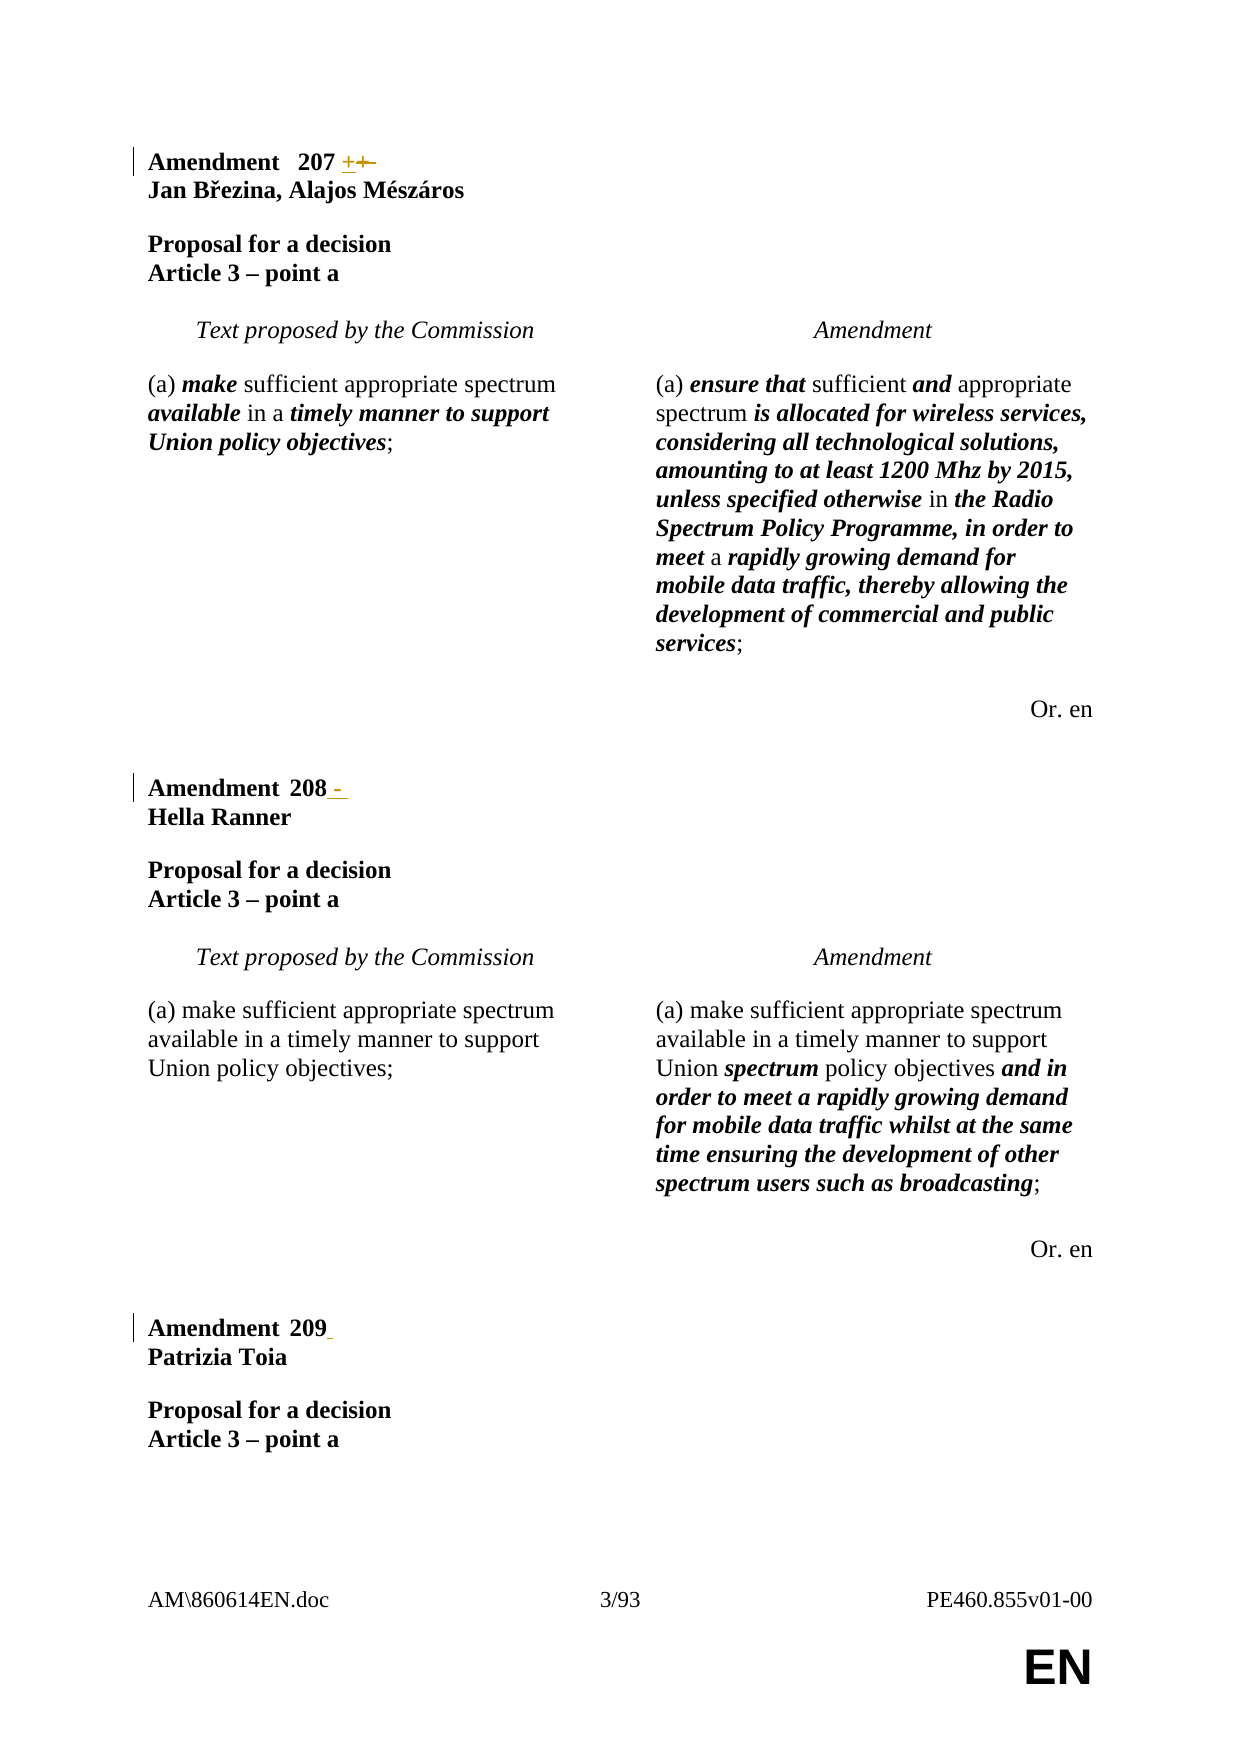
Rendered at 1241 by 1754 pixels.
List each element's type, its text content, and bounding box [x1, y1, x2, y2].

table_cell Text proposed by the Commission [112, 316, 620, 369]
text <Amend>Amendment <NumAm>209 </NumAm> [148, 1313, 1093, 1342]
table_cell (a) ensure that sufficient and appropriate spectrum is allocated for wireless services, considering all technological solutions, amounting to at least 1200 Mhz by 2015, unless specified otherwise in the Radio Spectrum Policy Programme, in order to meet a rapidly growing demand for mobile data traffic, thereby allowing the development of commercial and public services; [620, 369, 1128, 669]
table_cell Amendment [620, 316, 1128, 369]
table_cell Amendment [620, 942, 1128, 996]
text <DocAmend>Proposal for a decision</DocAmend> [148, 1396, 1093, 1424]
text <Article>Article 3 – point a </Article> [148, 258, 1093, 287]
text <DocAmend>Proposal for a decision</DocAmend> [148, 856, 1093, 884]
table_header [112, 287, 1128, 316]
text Or. <Original>{EN}en</Original> [148, 1234, 1093, 1263]
text <Members>Jan Březina, Alajos Mészáros</Members> [148, 176, 1093, 204]
table_header [112, 913, 1128, 942]
text <RepeatBlock-Amend><Amend>Amendment <NumAm>207 +</NumAm> [148, 147, 1093, 176]
table_cell (a) make sufficient appropriate spectrum available in a timely manner to support Union spectrum policy objectives and in order to meet a rapidly growing demand for mobile data traffic whilst at the same time ensuring the development of other spectrum users such as broadcasting; [620, 996, 1128, 1209]
text Or. <Original>{EN}en</Original> [148, 694, 1093, 723]
text <DocAmend>Proposal for a decision</DocAmend> [148, 229, 1093, 258]
text <Article>Article 3 – point a </Article> [148, 1424, 1093, 1453]
text <Article>Article 3 – point a </Article> [148, 884, 1093, 913]
table_cell (a) make sufficient appropriate spectrum available in a timely manner to support Union policy objectives; [112, 369, 620, 669]
table_cell Text proposed by the Commission [112, 942, 620, 996]
text <Members>Patrizia Toia</Members> [148, 1342, 1093, 1371]
table_cell (a) make sufficient appropriate spectrum available in a timely manner to support Union policy objectives; [112, 996, 620, 1209]
text <Members>Hella Ranner</Members> [148, 802, 1093, 831]
text <Amend>Amendment <NumAm>208 - </NumAm> [148, 773, 1093, 802]
